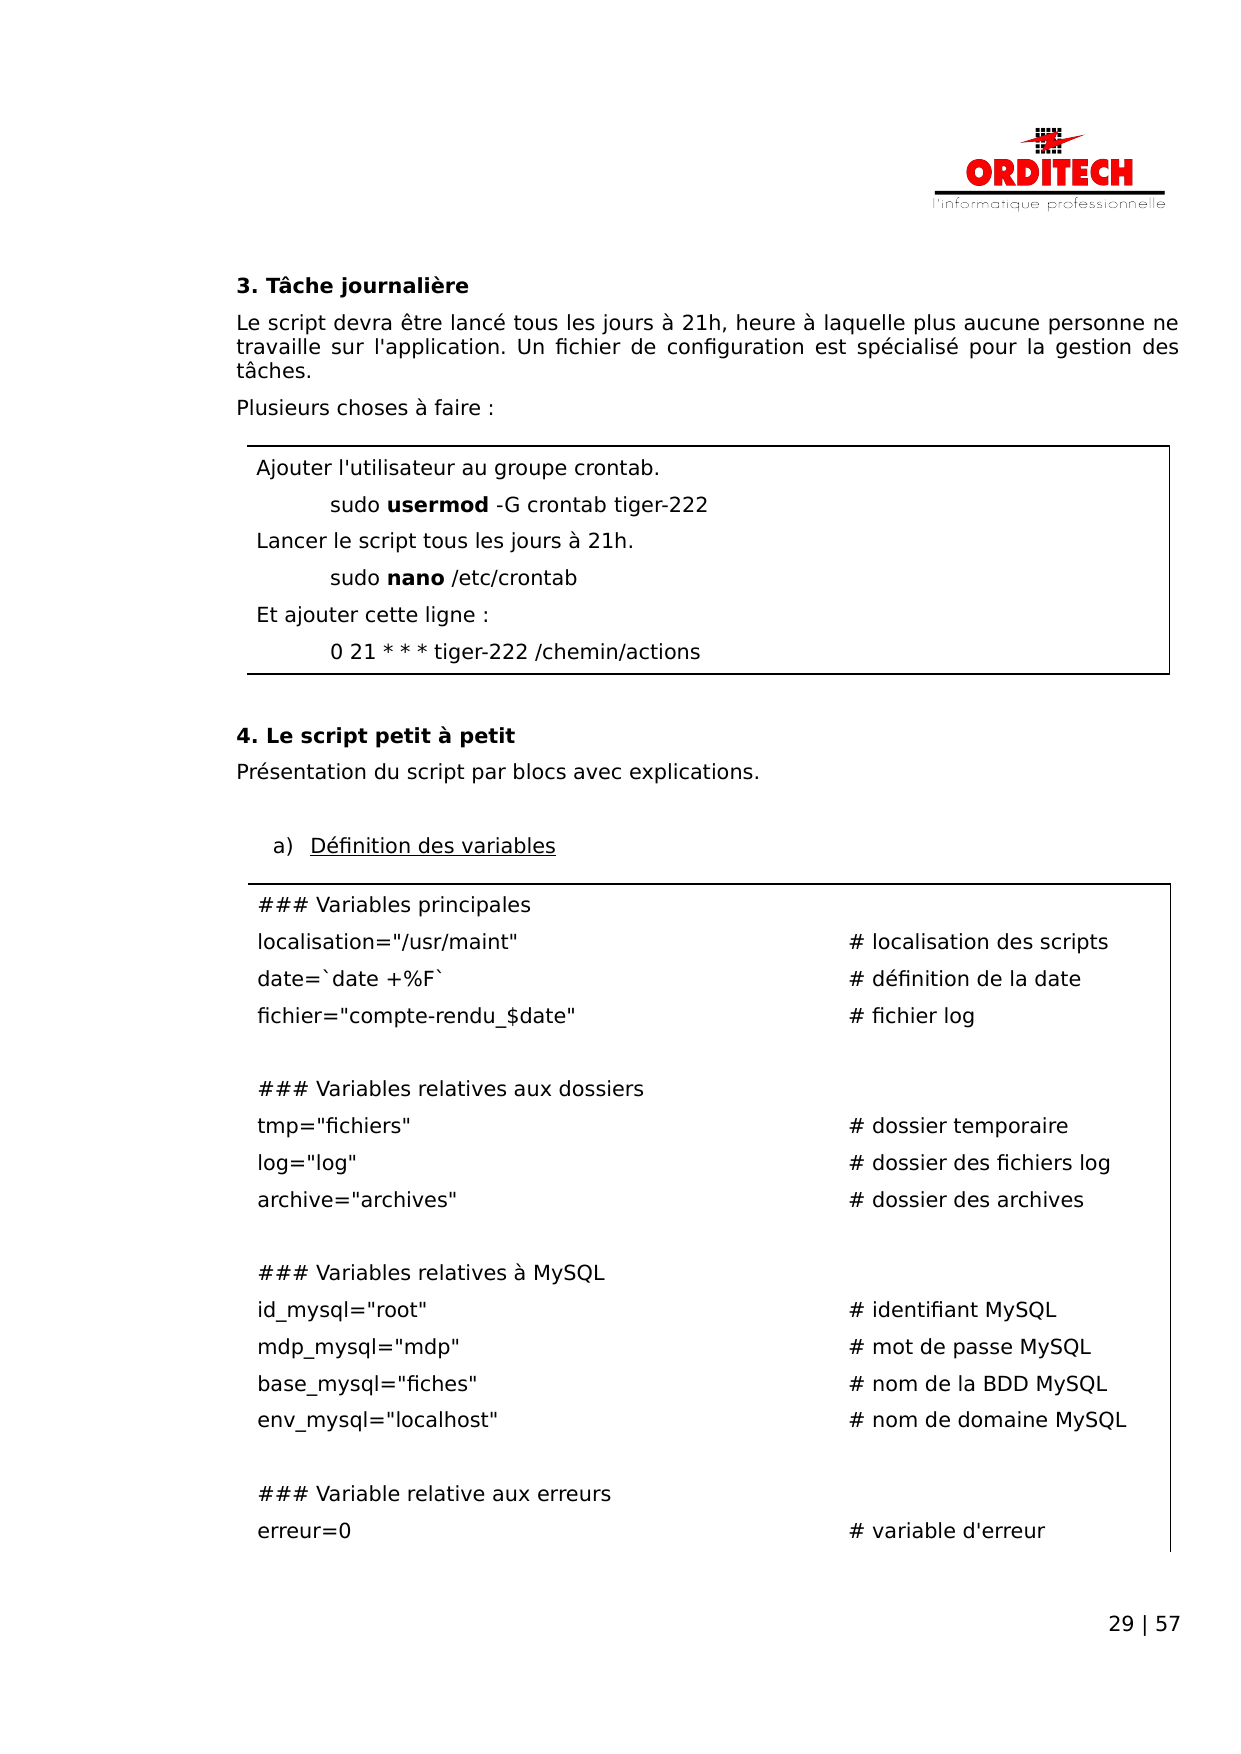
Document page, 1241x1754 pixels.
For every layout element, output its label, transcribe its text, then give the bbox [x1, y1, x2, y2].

text tmp="fichiers" # dossier temporaire [257, 1114, 1161, 1138]
text base_mysql="fiches" # nom de la BDD MySQL [257, 1372, 1161, 1396]
list Définition des variables [273, 834, 1181, 858]
text ### Variables relatives à MySQL [257, 1261, 1161, 1286]
text ### Variable relative aux erreurs [257, 1482, 1161, 1506]
text sudo usermod -G crontab tiger-222 [256, 493, 1160, 517]
text log="log" # dossier des fichiers log [257, 1151, 1161, 1175]
text fichier="compte-rendu_$date" # fichier log [257, 1004, 1161, 1028]
text Lancer le script tous les jours à 21h. [256, 529, 1160, 554]
text localisation="/usr/maint" # localisation des scripts [257, 930, 1161, 954]
text 3. Tâche journalière [236, 274, 1181, 298]
text date=`date +%F` # définition de la date [257, 967, 1161, 991]
text archive="archives" # dossier des archives [257, 1188, 1161, 1212]
text ### Variables relatives aux dossiers [257, 1077, 1161, 1102]
text 0 21 * * * tiger-222 /chemin/actions [256, 640, 1160, 664]
text Et ajouter cette ligne : [256, 603, 1160, 627]
text env_mysql="localhost" # nom de domaine MySQL [257, 1408, 1161, 1433]
text id_mysql="root" # identifiant MySQL [257, 1298, 1161, 1322]
text erreur=0 # variable d'erreur [257, 1519, 1161, 1543]
text Ajouter l'utilisateur au groupe crontab. [256, 456, 1160, 480]
text sudo nano /etc/crontab [256, 566, 1160, 591]
text mdp_mysql="mdp" # mot de passe MySQL [257, 1335, 1161, 1359]
text Plusieurs choses à faire : [236, 396, 1181, 421]
text Le script devra être lancé tous les jours à 21h, heure à laquelle plus aucune personne ne travaille sur l'application. Un fichier de configuration est spécialisé pour la gestion des tâches. [236, 311, 1181, 384]
picture [920, 118, 1182, 221]
text Présentation du script par blocs avec explications. [236, 760, 1181, 785]
text 4. Le script petit à petit [236, 724, 1181, 748]
text ### Variables principales [257, 893, 1161, 918]
